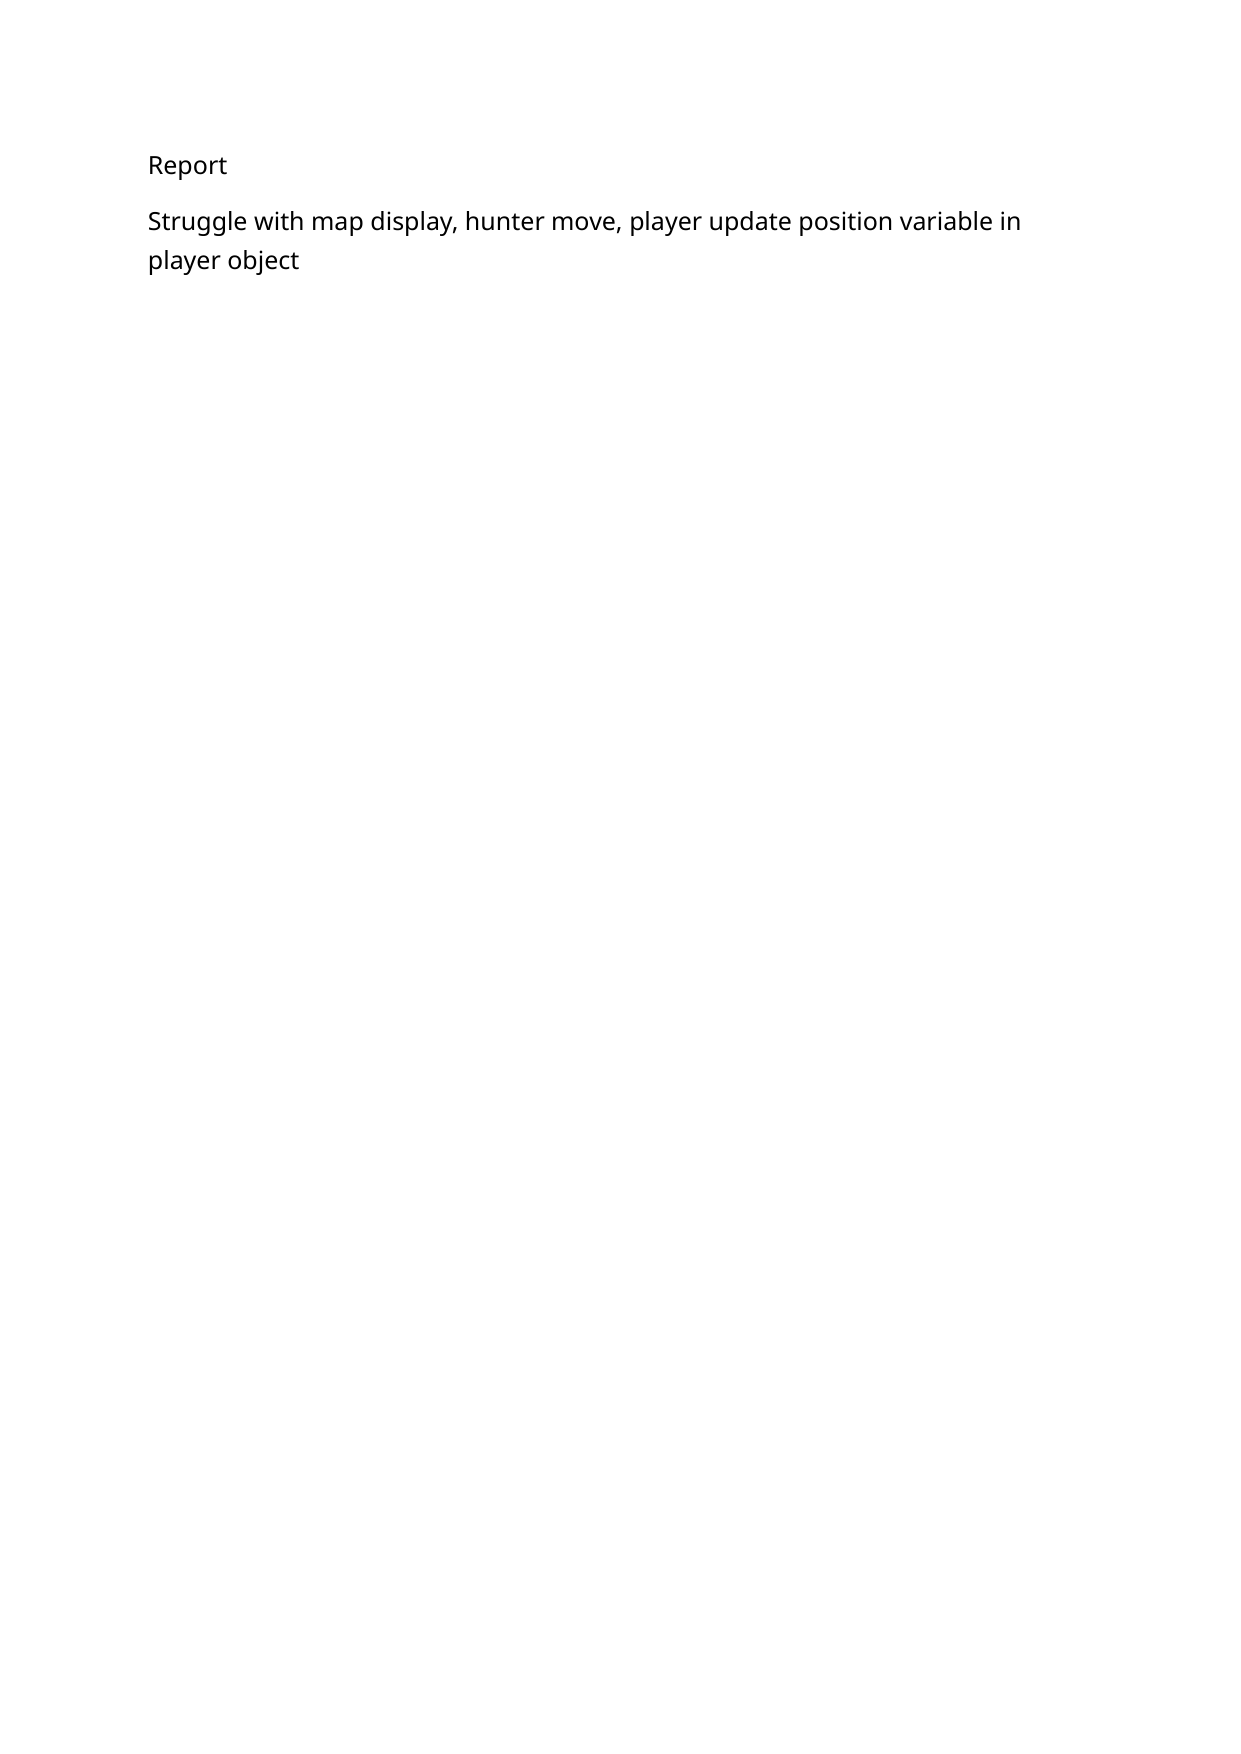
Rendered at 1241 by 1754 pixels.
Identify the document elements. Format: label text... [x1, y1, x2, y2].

text Report [148, 148, 1093, 182]
text Struggle with map display, hunter move, player update position variable in player object [148, 203, 1093, 277]
